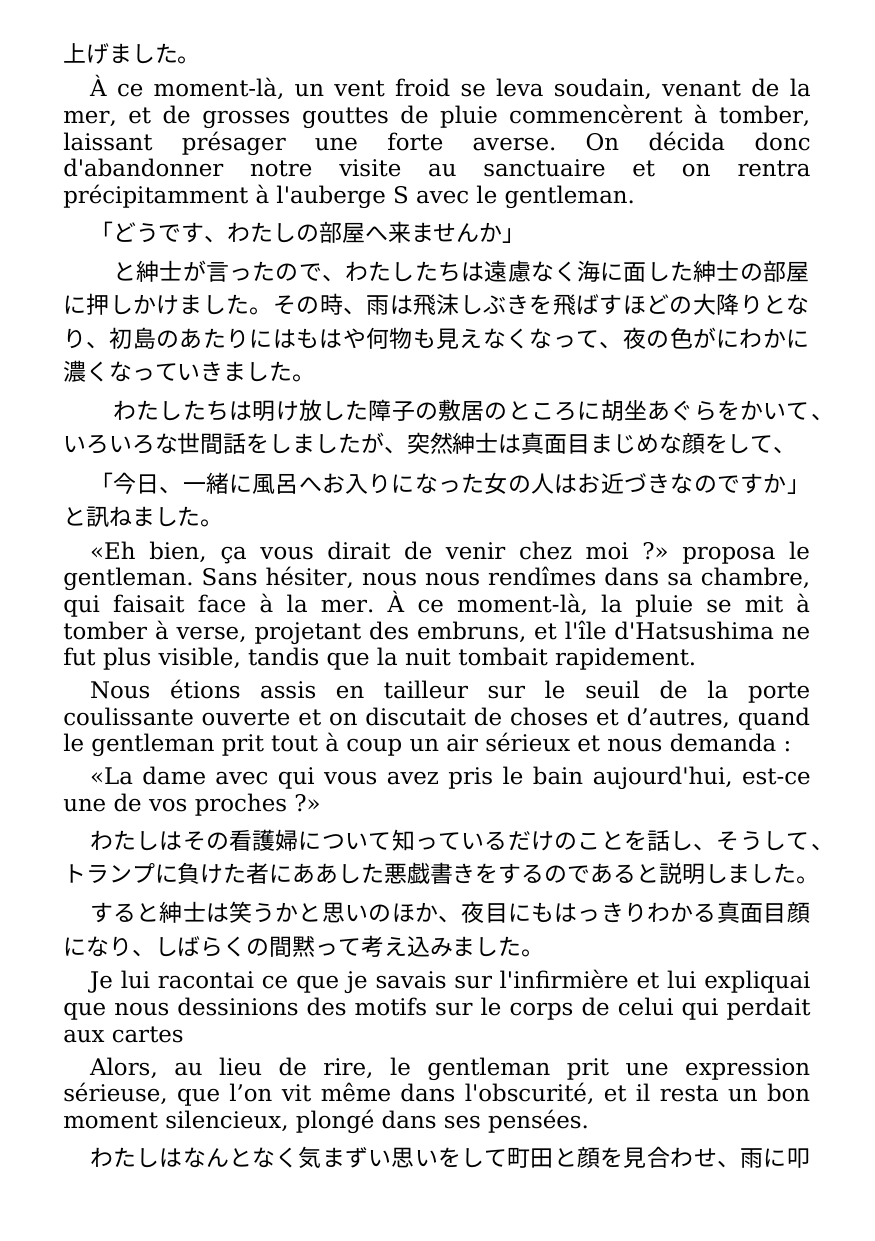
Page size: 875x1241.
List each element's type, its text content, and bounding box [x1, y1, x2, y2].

text Je lui racontai ce que je savais sur l'infirmière et lui expliquai que nous dessinions des motifs sur le corps de celui qui perdait aux cartes [63, 968, 811, 1048]
text «La dame avec qui vous avez pris le bain aujourd'hui, est-ce une de vos proches ?» [63, 763, 811, 817]
text 上げました。 [63, 36, 811, 69]
text わたしはその看護婦について知っているだけのことを話し、そうして、トランプに負けた者にああした悪戯書きをするのであると説明しました。 [63, 823, 811, 889]
text Alors, au lieu de rire, le gentleman prit une expression sérieuse, que l’on vit même dans l'obscurité, et il resta un bon moment silencieux, plongé dans ses pensées. [63, 1054, 811, 1134]
text 「どうです、わたしの部屋へ来ませんか」 [63, 215, 811, 248]
text «Eh bien, ça vous dirait de venir chez moi ?» proposa le gentleman. Sans hésiter, nous nous rendîmes dans sa chambre, qui faisait face à la mer. À ce moment-là, la pluie se mit à tomber à verse, projetant des embruns, et l'île d'Hatsushima ne fut plus visible, tandis que la nuit tombait rapidement. [63, 538, 811, 671]
text わたしたちは明け放した障子の敷居のところに胡坐あぐらをかいて、いろいろな世間話をしましたが、突然紳士は真面目まじめな顔をして、 [63, 393, 811, 459]
text À ce moment-là, un vent froid se leva soudain, venant de la mer, et de grosses gouttes de pluie commencèrent à tomber, laissant présager une forte averse. On décida donc d'abandonner notre visite au sanctuaire et on rentra précipitamment à l'auberge S avec le gentleman. [63, 75, 811, 209]
text 「今日、一緒に風呂へお入りになった女の人はお近づきなのですか」と訊ねました。 [63, 465, 811, 532]
text すると紳士は笑うかと思いのほか、夜目にもはっきりわかる真面目顔になり、しばらくの間黙って考え込みました。 [63, 895, 811, 962]
text Nous étions assis en tailleur sur le seuil de la porte coulissante ouverte et on discutait de choses et d’autres, quand le gentleman prit tout à coup un air sérieux et nous demanda : [63, 677, 811, 757]
text わたしはなんとなく気まずい思いをして町田と顔を見合わせ、雨に叩 [63, 1140, 811, 1173]
text と紳士が言ったので、わたしたちは遠慮なく海に面した紳士の部屋に押しかけました。その時、雨は飛沫しぶきを飛ばすほどの大降りとなり、初島のあたりにはもはや何物も見えなくなって、夜の色がにわかに濃くなっていきました。 [63, 254, 811, 387]
